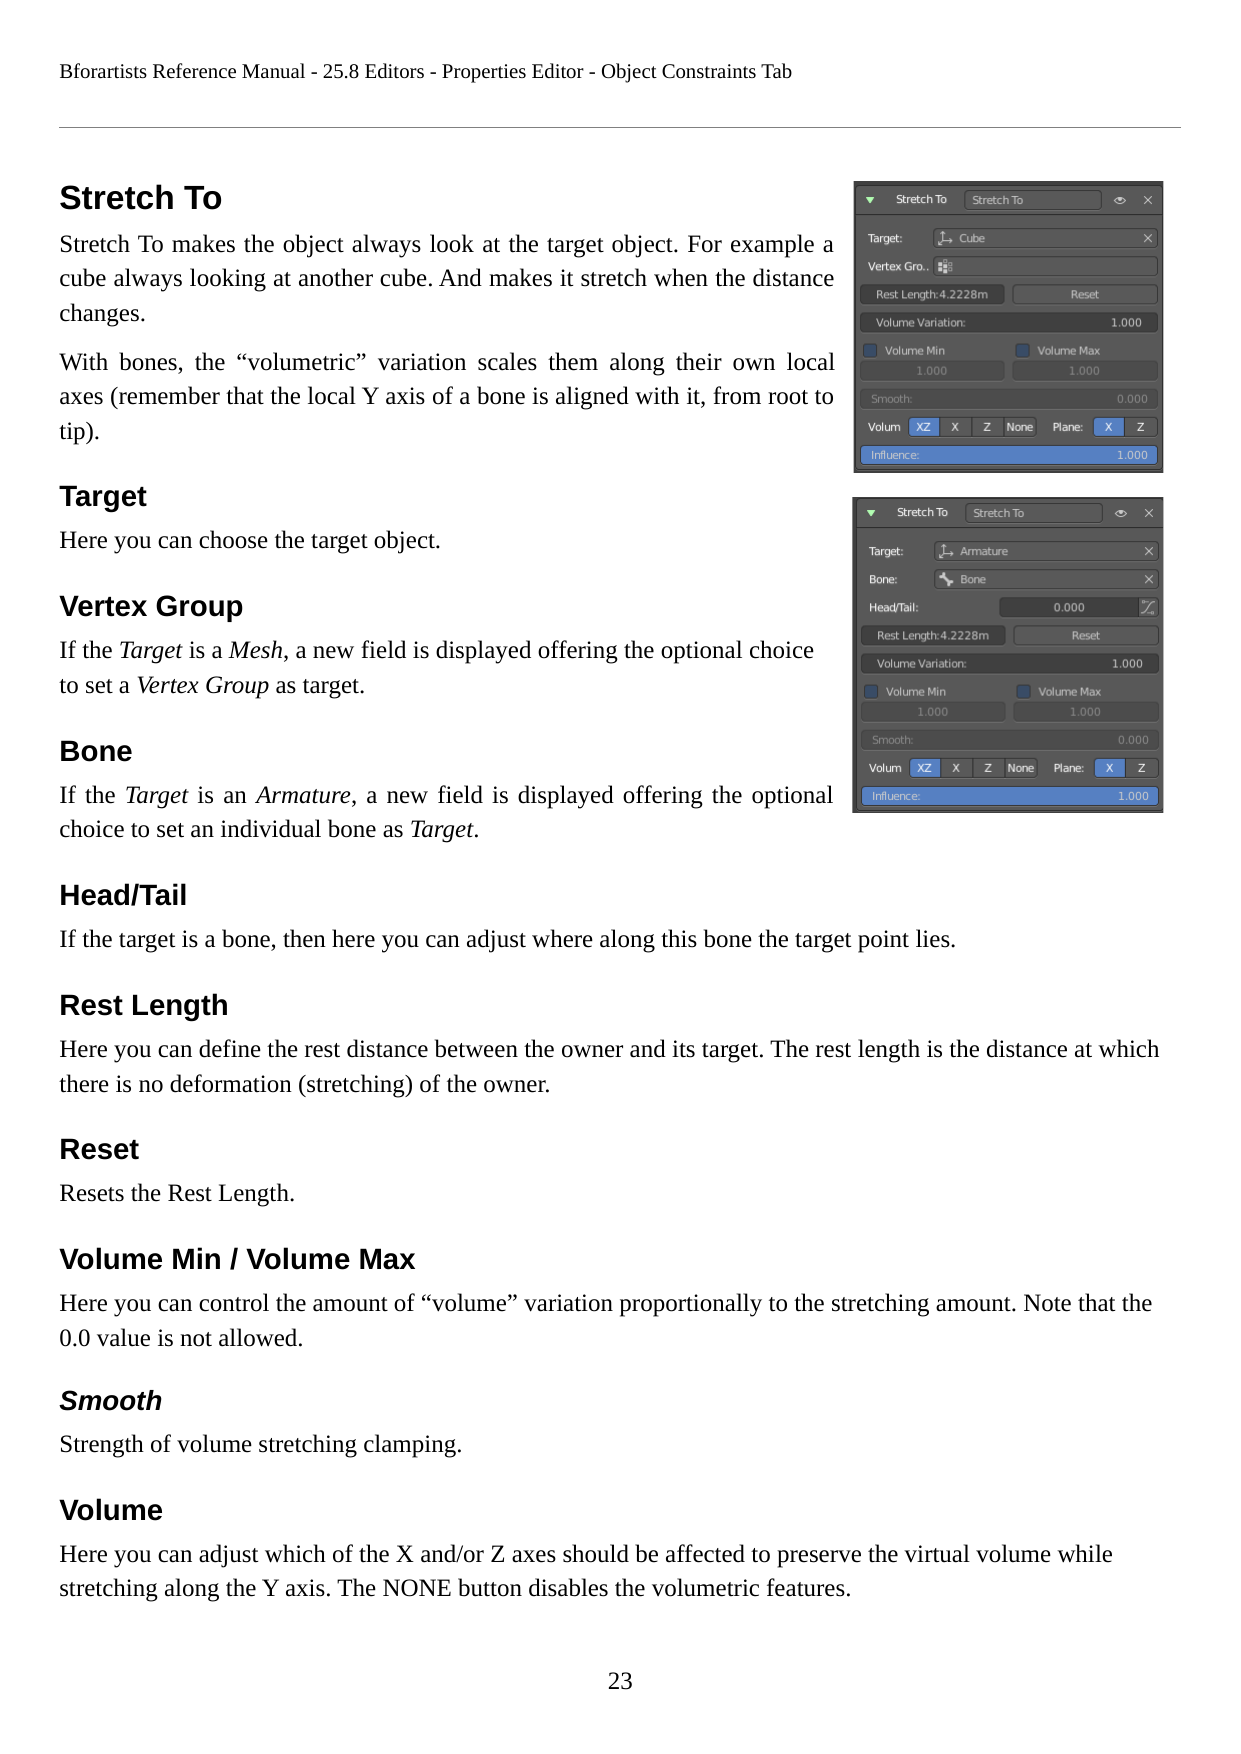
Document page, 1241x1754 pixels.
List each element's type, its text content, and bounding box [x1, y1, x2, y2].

text If the target is a bone, then here you can adjust where along this bone the target point lies. [59, 924, 1181, 953]
text Here you can choose the target object. [59, 526, 852, 554]
subtitle Head/Tail [59, 878, 1181, 912]
subtitle [1164, 734, 1181, 767]
subtitle Reset [59, 1132, 1181, 1166]
subtitle Volume [59, 1492, 1181, 1526]
subtitle Vertex Group [59, 589, 852, 623]
subtitle Bone [59, 734, 852, 767]
subtitle Target [59, 479, 1181, 513]
subtitle Smooth [59, 1384, 1181, 1416]
picture [852, 497, 1164, 813]
subtitle Rest Length [59, 988, 1181, 1022]
text With bones, the “volumetric” variation scales them along their own local axes (remember that the local Y axis of a bone is aligned with it, from root to tip). [59, 347, 853, 444]
text Stretch To makes the object always look at the target object. For example a cube always looking at another cube. And makes it stretch when the distance changes. [59, 229, 853, 326]
picture [853, 181, 1164, 473]
text Strength of volume stretching clamping. [59, 1429, 1181, 1458]
text Here you can control the amount of “volume” variation proportionally to the stretching amount. Note that the 0.0 value is not allowed. [59, 1288, 1181, 1352]
text Resets the Rest Length. [59, 1178, 1181, 1207]
text Here you can adjust which of the X and/or Z axes should be affected to preserve the virtual volume while stretching along the Y axis. The NONE button disables the volumetric features. [59, 1539, 1181, 1602]
text If the Target is an Armature, a new field is displayed offering the optional choice to set an individual bone as Target. [59, 780, 1181, 843]
subtitle Volume Min / Volume Max [59, 1242, 1181, 1276]
text Here you can define the rest distance between the owner and its target. The rest length is the distance at which there is no deformation (stretching) of the owner. [59, 1034, 1181, 1097]
text If the Target is a Mesh, a new field is displayed offering the optional choice to set a Vertex Group as target. [59, 636, 852, 699]
subtitle Stretch To [59, 178, 1181, 216]
subtitle [1164, 589, 1181, 623]
